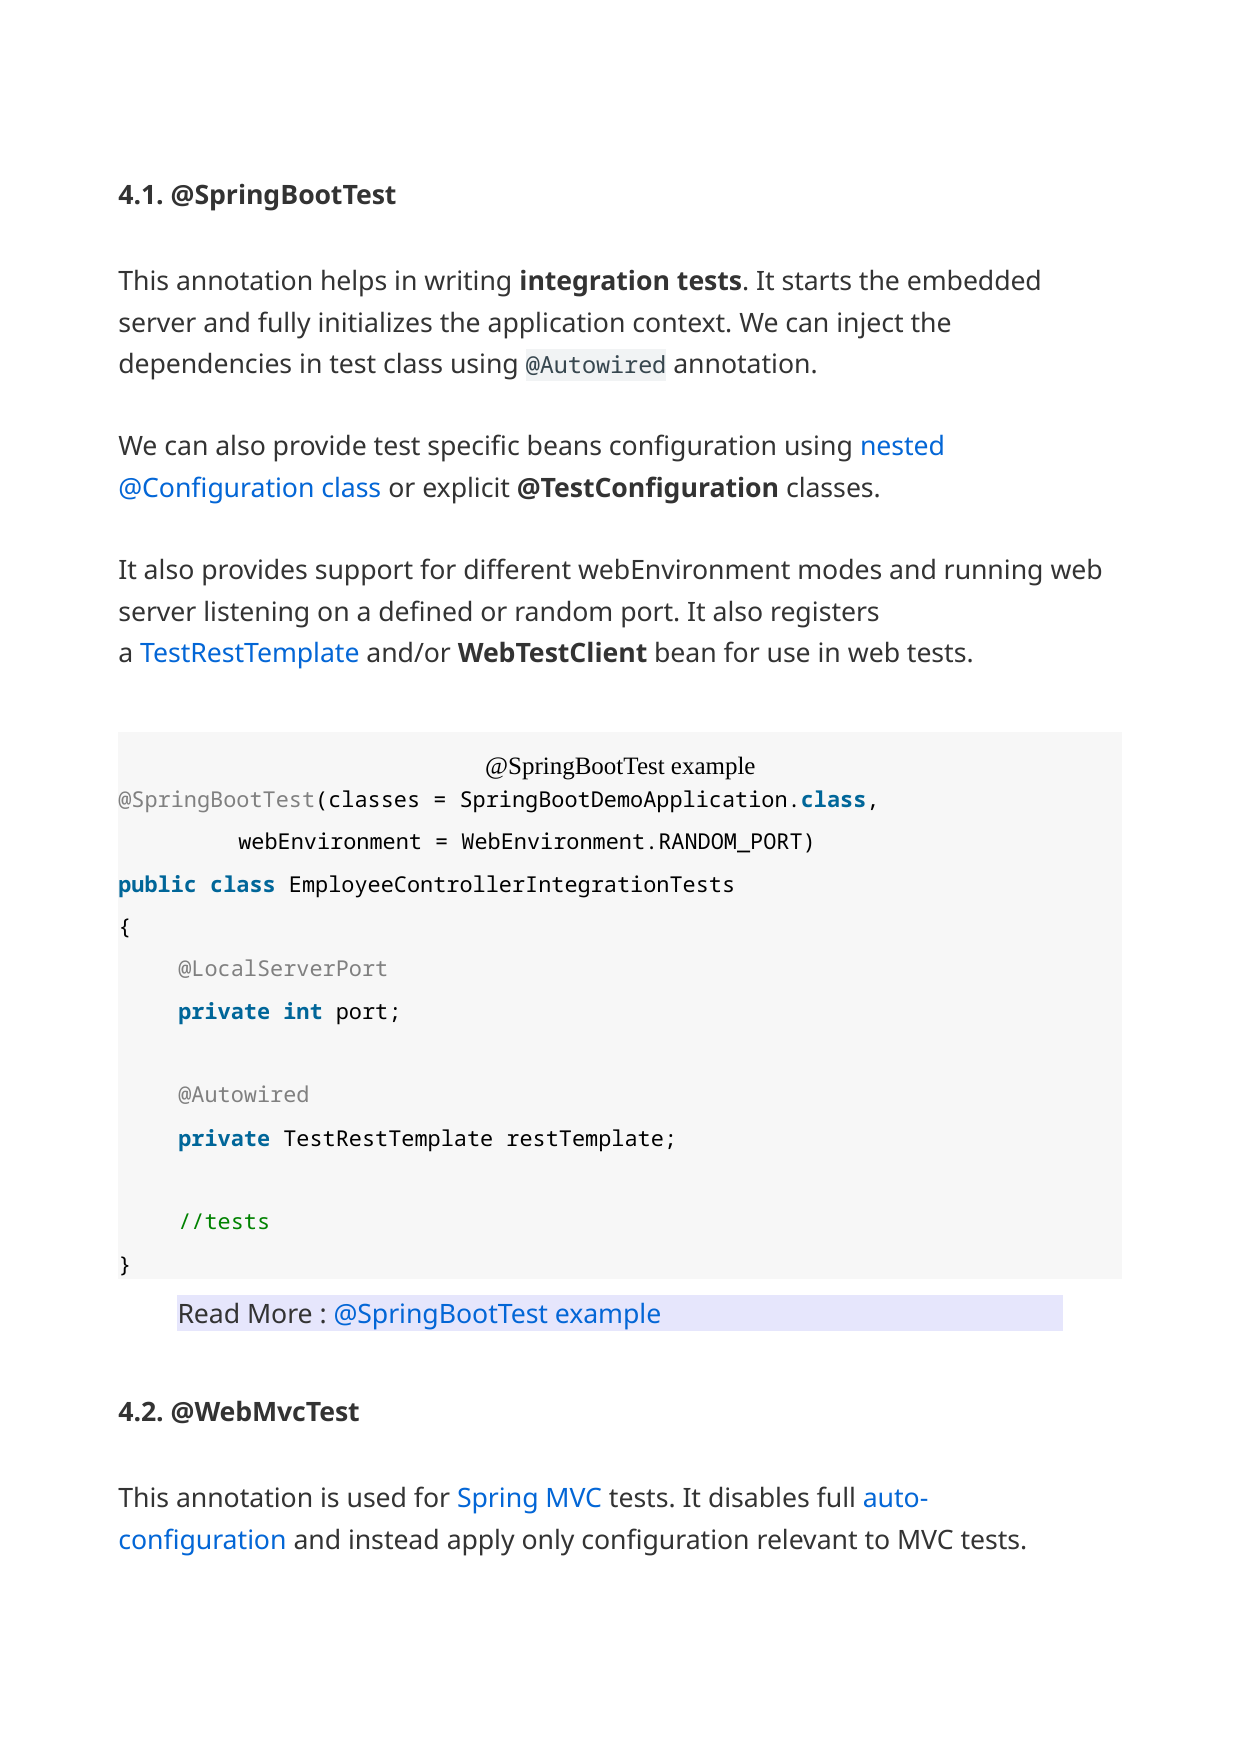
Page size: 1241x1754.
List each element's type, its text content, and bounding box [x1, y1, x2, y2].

text It also provides support for different webEnvironment modes and running web server listening on a defined or random port. It also registers a TestRestTemplate and/or WebTestClient bean for use in web tests. [118, 551, 1122, 670]
text This annotation is used for Spring MVC tests. It disables full auto-configuration and instead apply only configuration relevant to MVC tests. [118, 1479, 1122, 1557]
text Read More : @SpringBootTest example [177, 1295, 1063, 1331]
text @SpringBootTest example [118, 751, 1122, 780]
text This annotation helps in writing integration tests. It starts the embedded server and fully initializes the application context. We can inject the dependencies in test class using @Autowired annotation. [118, 262, 1122, 381]
text We can also provide test specific beans configuration using nested @Configuration class or explicit @TestConfiguration classes. [118, 427, 1122, 505]
subtitle 4.2. @WebMvcTest [118, 1393, 1122, 1429]
subtitle 4.1. @SpringBootTest [118, 176, 1122, 212]
table_header @SpringBootTest(classes = SpringBootDemoApplication.class, webEnvironment = WebEnvironment.RANDOM_PORT) public class EmployeeControllerIntegrationTests { @LocalServerPort private int port; @Autowired private TestRestTemplate restTemplate; //tests } [118, 785, 893, 1279]
